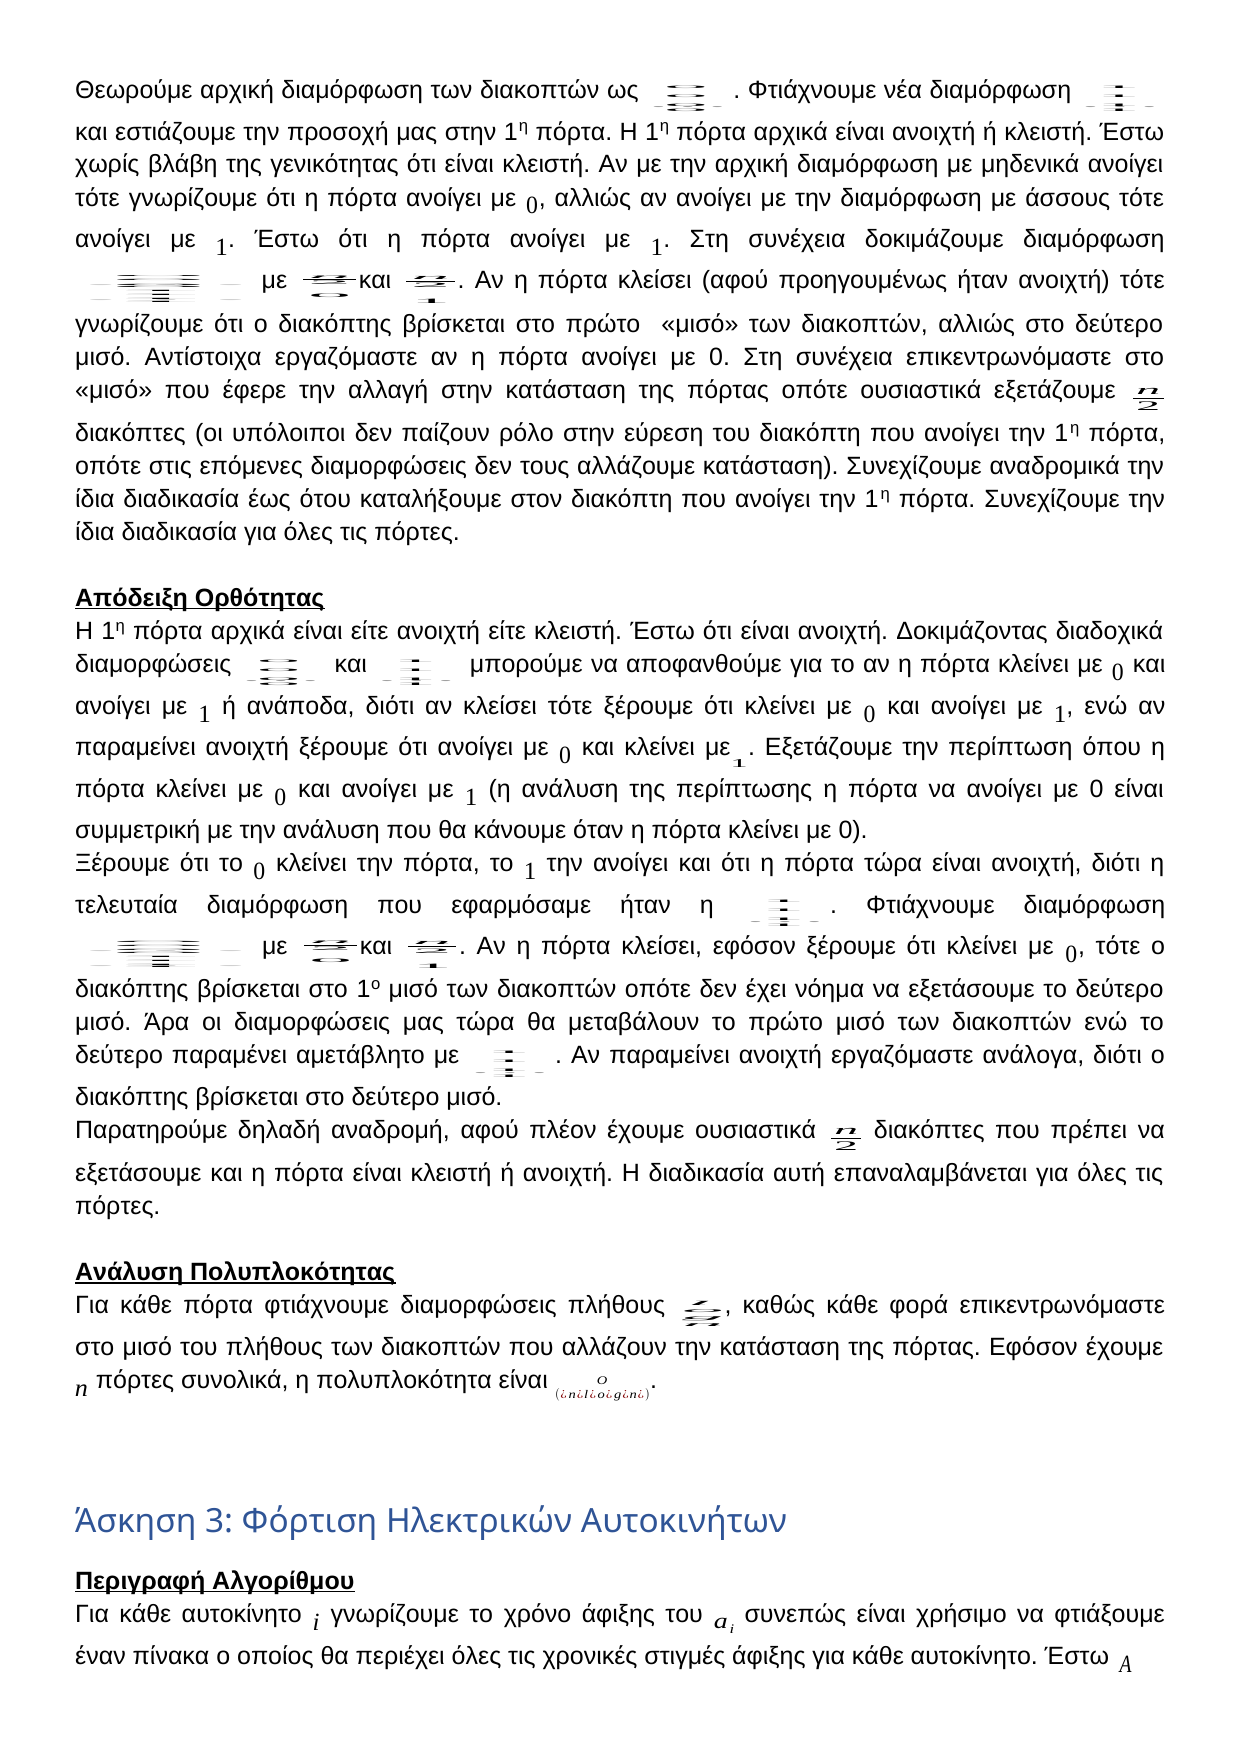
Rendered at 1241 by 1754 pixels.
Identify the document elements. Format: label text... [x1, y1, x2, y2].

text Θεωρούμε αρχική διαμόρφωση των διακοπτών ως . Φτιάχνουμε νέα διαμόρφωση και εστιάζουμε την προσοχή μας στην 1η πόρτα. Η 1η πόρτα αρχικά είναι ανοιχτή ή κλειστή. Έστω χωρίς βλάβη της γενικότητας ότι είναι κλειστή. Αν με την αρχική διαμόρφωση με μηδενικά ανοίγει τότε γνωρίζουμε ότι η πόρτα ανοίγει με , αλλιώς αν ανοίγει με την διαμόρφωση με άσσους τότε ανοίγει με . Έστω ότι η πόρτα ανοίγει με . Στη συνέχεια δοκιμάζουμε διαμόρφωση με και . Αν η πόρτα κλείσει (αφού προηγουμένως ήταν ανοιχτή) τότε γνωρίζουμε ότι ο διακόπτης βρίσκεται στο πρώτο «μισό» των διακοπτών, αλλιώς στο δεύτερο μισό. Αντίστοιχα εργαζόμαστε αν η πόρτα ανοίγει με 0. Στη συνέχεια επικεντρωνόμαστε στο «μισό» που έφερε την αλλαγή στην κατάσταση της πόρτας οπότε ουσιαστικά εξετάζουμε διακόπτες (οι υπόλοιποι δεν παίζουν ρόλο στην εύρεση του διακόπτη που ανοίγει την 1η πόρτα, οπότε στις επόμενες διαμορφώσεις δεν τους αλλάζουμε κατάσταση). Συνεχίζουμε αναδρομικά την ίδια διαδικασία έως ότου καταλήξουμε στον διακόπτη που ανοίγει την 1η πόρτα. Συνεχίζουμε την ίδια διαδικασία για όλες τις πόρτες. [75, 75, 1165, 546]
text Για κάθε πόρτα φτιάχνουμε διαμορφώσεις πλήθους , καθώς κάθε φορά επικεντρωνόμαστε στο μισό του πλήθους των διακοπτών που αλλάζουν την κατάσταση της πόρτας. Εφόσον έχουμε πόρτες συνολικά, η πολυπλοκότητα είναι . [75, 1290, 1165, 1402]
text Ξέρουμε ότι το κλείνει την πόρτα, το την ανοίγει και ότι η πόρτα τώρα είναι ανοιχτή, διότι η τελευταία διαμόρφωση που εφαρμόσαμε ήταν η . Φτιάχνουμε διαμόρφωση με και . Αν η πόρτα κλείσει, εφόσον ξέρουμε ότι κλείνει με , τότε ο διακόπτης βρίσκεται στο 1ο μισό των διακοπτών οπότε δεν έχει νόημα να εξετάσουμε το δεύτερο μισό. Άρα οι διαμορφώσεις μας τώρα θα μεταβάλουν το πρώτο μισό των διακοπτών ενώ το δεύτερο παραμένει αμετάβλητο με . Αν παραμείνει ανοιχτή εργαζόμαστε ανάλογα, διότι ο διακόπτης βρίσκεται στο δεύτερο μισό. [75, 848, 1165, 1111]
subtitle Άσκηση 3: Φόρτιση Ηλεκτρικών Αυτοκινήτων [75, 1497, 1165, 1543]
text Περιγραφή Αλγορίθμου [75, 1566, 1165, 1595]
text Για κάθε αυτοκίνητο γνωρίζουμε το χρόνο άφιξης του συνεπώς είναι χρήσιμο να φτιάξουμε έναν πίνακα ο οποίος θα περιέχει όλες τις χρονικές στιγμές άφιξης για κάθε αυτοκίνητο. Έστω [75, 1599, 1165, 1678]
text Παρατηρούμε δηλαδή αναδρομή, αφού πλέον έχουμε ουσιαστικά διακόπτες που πρέπει να εξετάσουμε και η πόρτα είναι κλειστή ή ανοιχτή. Η διαδικασία αυτή επαναλαμβάνεται για όλες τις πόρτες. [75, 1115, 1165, 1220]
text Ανάλυση Πολυπλοκότητας [75, 1257, 1165, 1286]
text Η 1η πόρτα αρχικά είναι είτε ανοιχτή είτε κλειστή. Έστω ότι είναι ανοιχτή. Δοκιμάζοντας διαδοχικά διαμορφώσεις και μπορούμε να αποφανθούμε για το αν η πόρτα κλείνει με και ανοίγει με ή ανάποδα, διότι αν κλείσει τότε ξέρουμε ότι κλείνει με και ανοίγει με , ενώ αν παραμείνει ανοιχτή ξέρουμε ότι ανοίγει με και κλείνει με. Εξετάζουμε την περίπτωση όπου η πόρτα κλείνει με και ανοίγει με (η ανάλυση της περίπτωσης η πόρτα να ανοίγει με 0 είναι συμμετρική με την ανάλυση που θα κάνουμε όταν η πόρτα κλείνει με 0). [75, 616, 1165, 844]
text Απόδειξη Ορθότητας [75, 583, 1165, 612]
